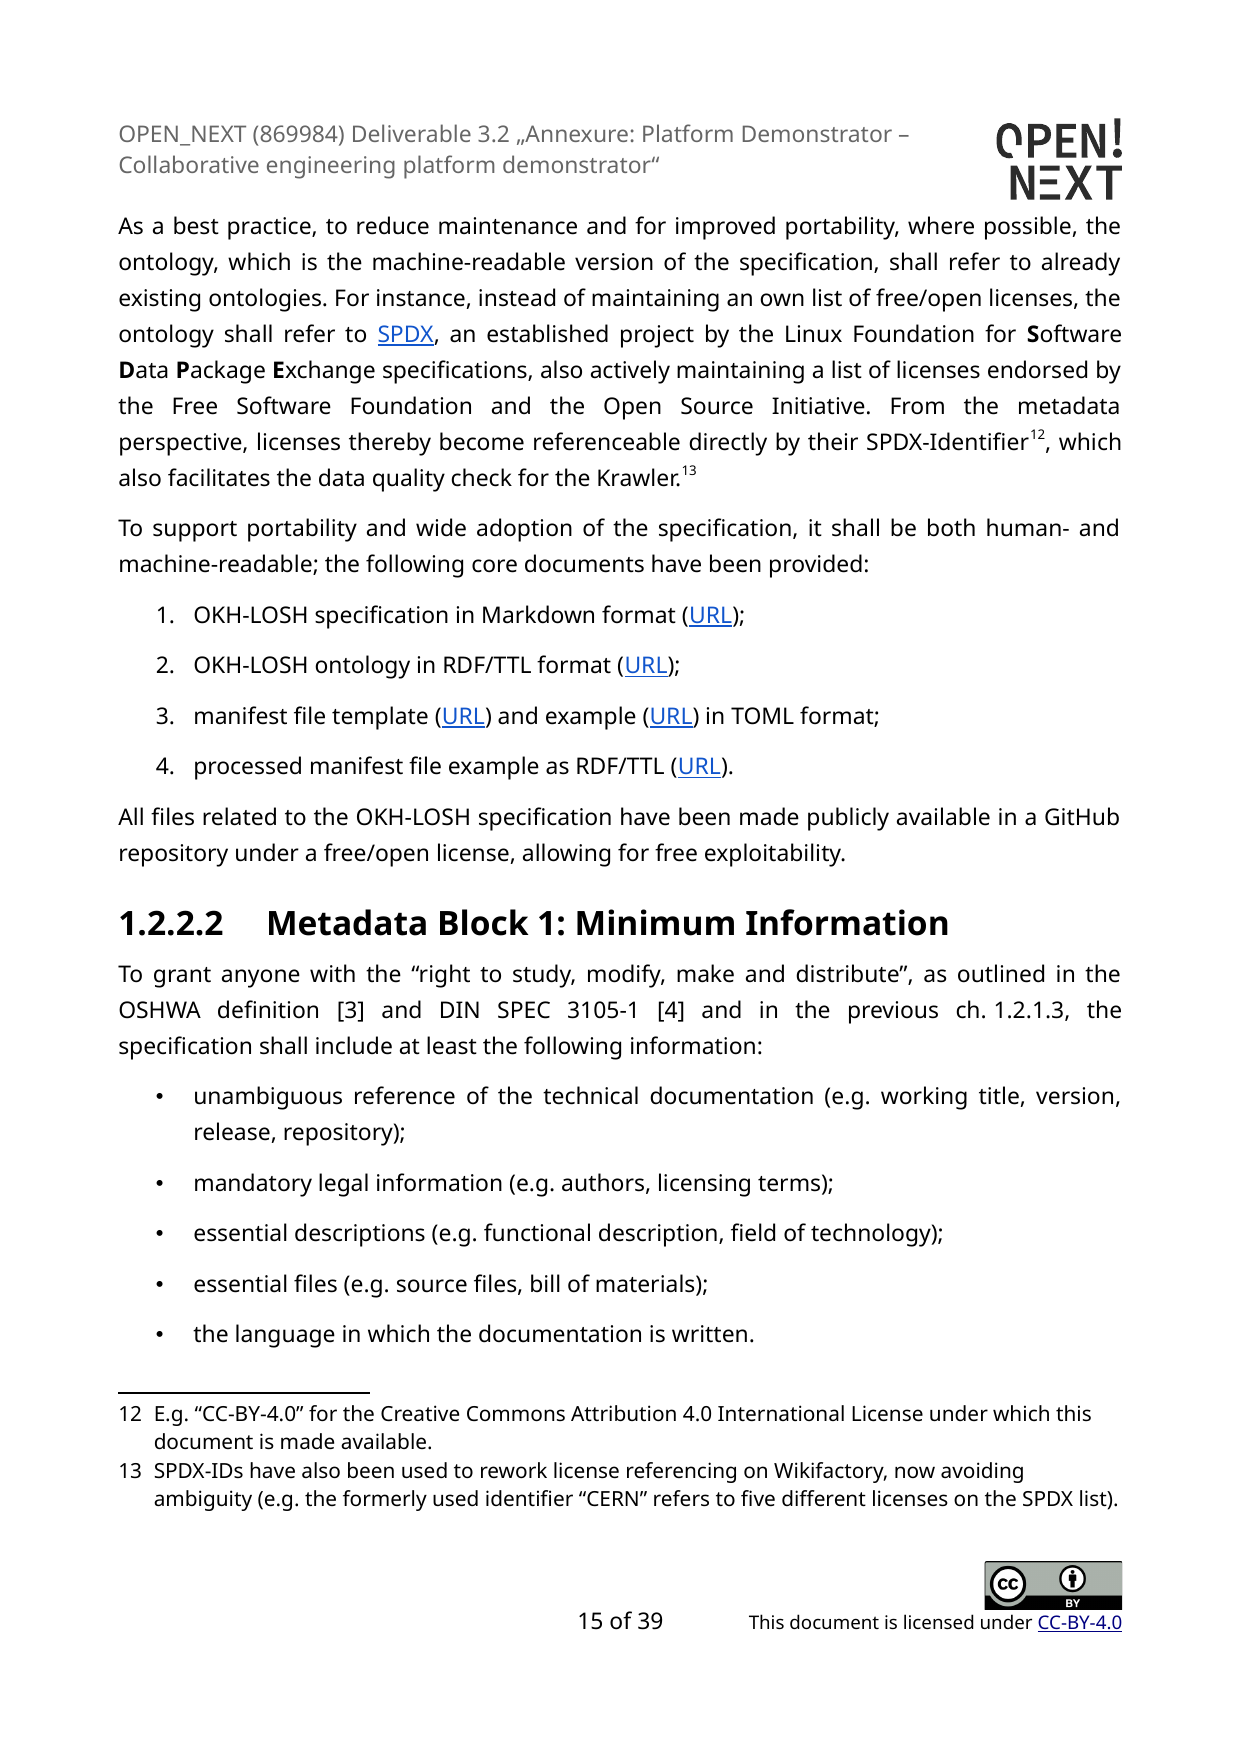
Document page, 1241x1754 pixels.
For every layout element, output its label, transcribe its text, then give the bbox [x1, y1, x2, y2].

text As a best practice, to reduce maintenance and for improved portability, where possible, the ontology, which is the machine-readable version of the specification, shall refer to already existing ontologies. For instance, instead of maintaining an own list of free/open licenses, the ontology shall refer to SPDX, an established project by the Linux Foundation for Software Data Package Exchange specifications, also actively maintaining a list of licenses endorsed by the Free Software Foundation and the Open Source Initiative. From the metadata perspective, licenses thereby become referenceable directly by their SPDX-Identifier, which also facilitates the data quality check for the Krawler. [118, 210, 1122, 493]
list manifest file template (URL) and example (URL) in TOML format; [156, 700, 1122, 731]
text SPDX-IDs have also been used to rework license referencing on Wikifactory, now avoiding ambiguity (e.g. the formerly used identifier “CERN” refers to five different licenses on the SPDX list). [118, 1456, 1122, 1513]
list OKH-LOSH ontology in RDF/TTL format (URL); [156, 649, 1122, 680]
picture [984, 1561, 1123, 1610]
list processed manifest file example as RDF/TTL (URL). [156, 750, 1122, 781]
list essential descriptions (e.g. functional description, field of technology); [156, 1217, 1122, 1248]
list essential files (e.g. source files, bill of materials); [156, 1268, 1122, 1299]
text E.g. “CC-BY-4.0” for the Creative Commons Attribution 4.0 International License under which this document is made available. [118, 1399, 1122, 1456]
text To grant anyone with the “right to study, modify, make and distribute”, as outlined in the OSHWA definition [3] and DIN SPEC 3105-1 [4] and in the previous ch. 1.2.1.3, the specification shall include at least the following information: [118, 958, 1122, 1061]
list OKH-LOSH specification in Markdown format (URL); [156, 599, 1122, 630]
list unambiguous reference of the technical documentation (e.g. working title, version, release, repository); [156, 1080, 1122, 1147]
subtitle Metadata Block 1: Minimum Information [118, 900, 1122, 945]
text All files related to the OKH-LOSH specification have been made publicly available in a GitHub repository under a free/open license, allowing for free exploitability. [118, 801, 1122, 868]
list the language in which the documentation is written. [156, 1318, 1122, 1349]
list mandatory legal information (e.g. authors, licensing terms); [156, 1167, 1122, 1198]
text To support portability and wide adoption of the specification, it shall be both human- and machine-readable; the following core documents have been provided: [118, 512, 1122, 579]
